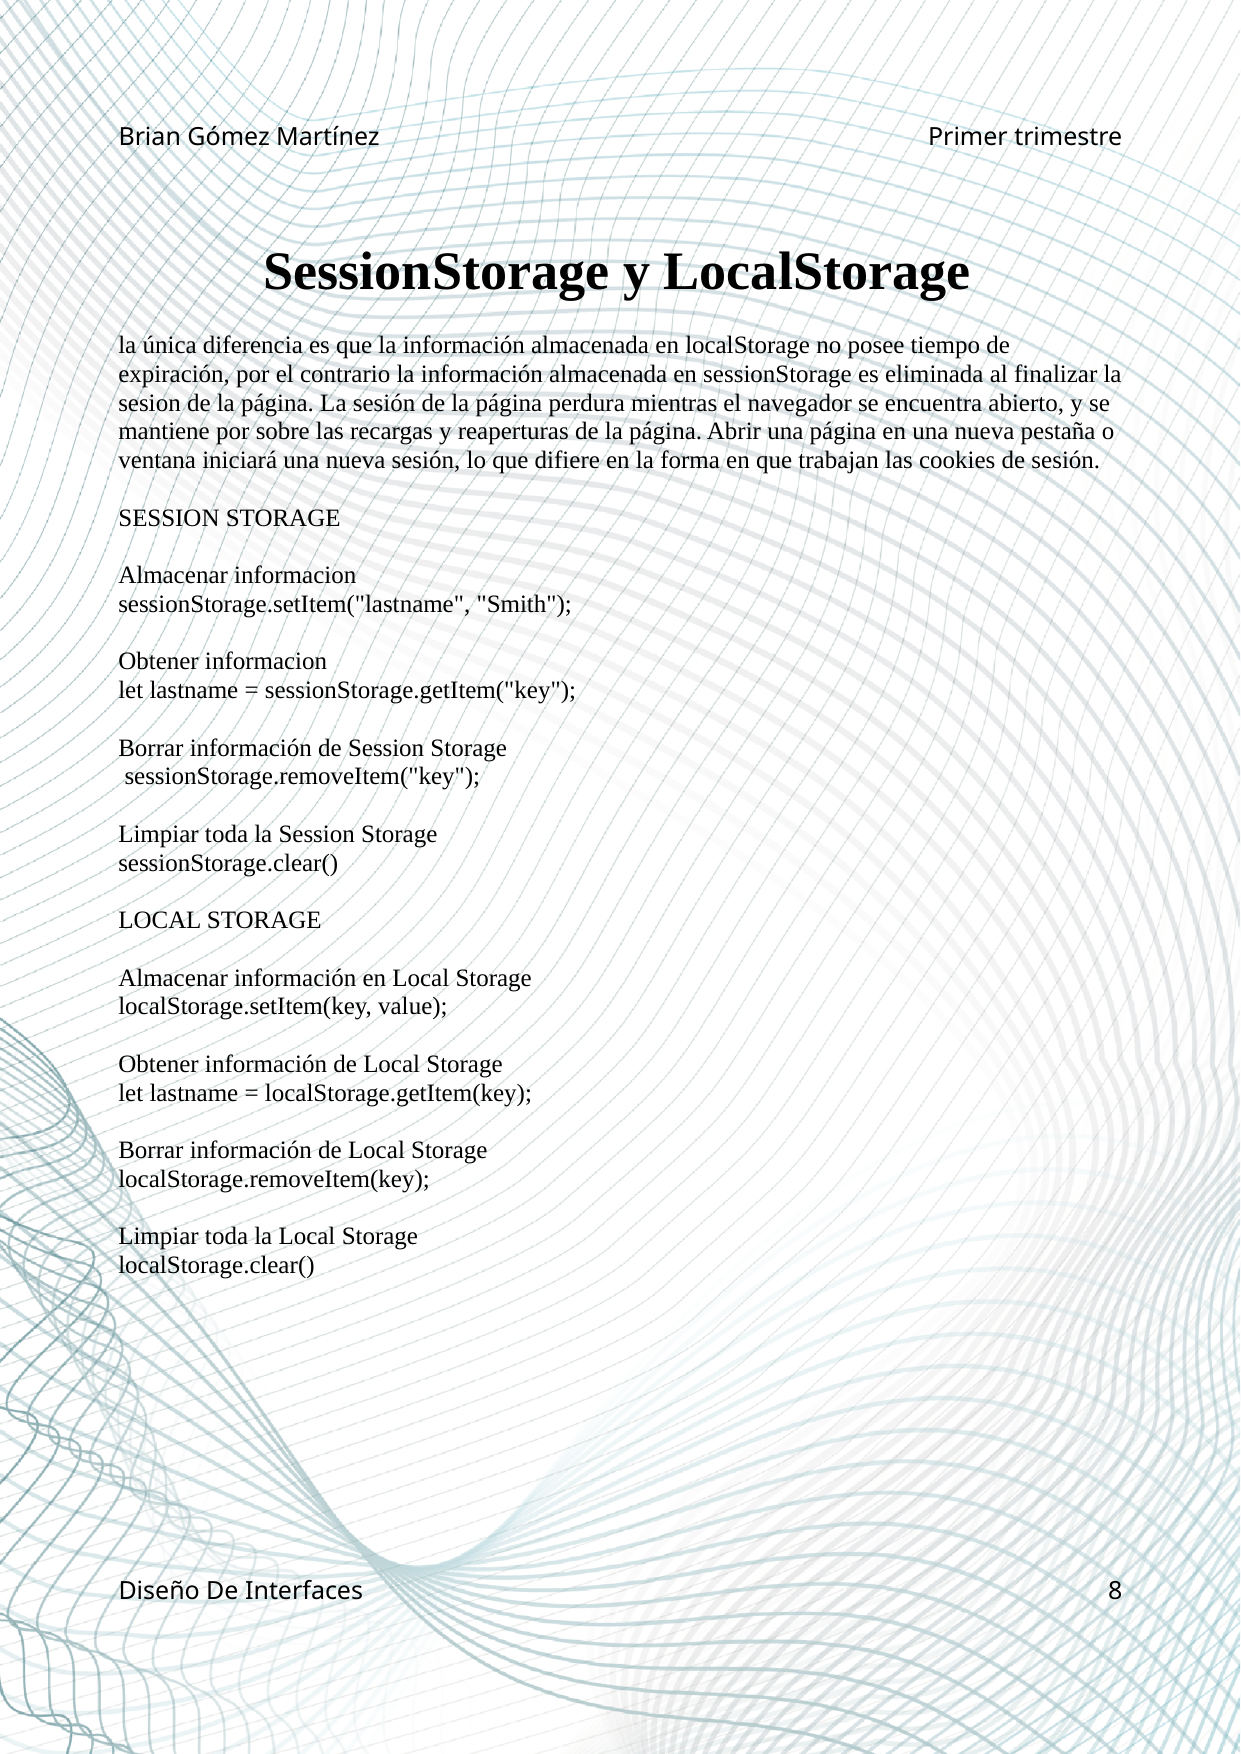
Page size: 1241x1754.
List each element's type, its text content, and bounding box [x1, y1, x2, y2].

text localStorage.setItem(key, value); [118, 991, 1122, 1020]
text Obtener informacion [118, 646, 1122, 675]
text sessionStorage.clear() [118, 848, 1122, 876]
text SessionStorage y LocalStorage [118, 239, 1122, 301]
text let lastname = localStorage.getItem(key); [118, 1078, 1122, 1106]
text localStorage.removeItem(key); [118, 1164, 1122, 1193]
text Borrar información de Local Storage [118, 1135, 1122, 1164]
picture [0, 0, 1241, 1754]
text Borrar información de Session Storage [118, 733, 1122, 761]
text Obtener información de Local Storage [118, 1049, 1122, 1078]
text SESSION STORAGE [118, 503, 1122, 531]
text let lastname = sessionStorage.getItem("key"); [118, 675, 1122, 704]
text la única diferencia es que la información almacenada en localStorage no posee tiempo de expiración, por el contrario la información almacenada en sessionStorage es eliminada al finalizar la sesion de la página. La sesión de la página perdura mientras el navegador se encuentra abierto, y se mantiene por sobre las recargas y reaperturas de la página. Abrir una página en una nueva pestaña o ventana iniciará una nueva sesión, lo que difiere en la forma en que trabajan las cookies de sesión. [118, 330, 1122, 474]
text LOCAL STORAGE [118, 905, 1122, 934]
text sessionStorage.removeItem("key"); [118, 761, 1122, 790]
text Almacenar informacion [118, 560, 1122, 589]
text Limpiar toda la Local Storage [118, 1221, 1122, 1250]
text Almacenar información en Local Storage [118, 963, 1122, 991]
text localStorage.clear() [118, 1250, 1122, 1279]
text sessionStorage.setItem("lastname", "Smith"); [118, 589, 1122, 618]
text Limpiar toda la Session Storage [118, 819, 1122, 848]
